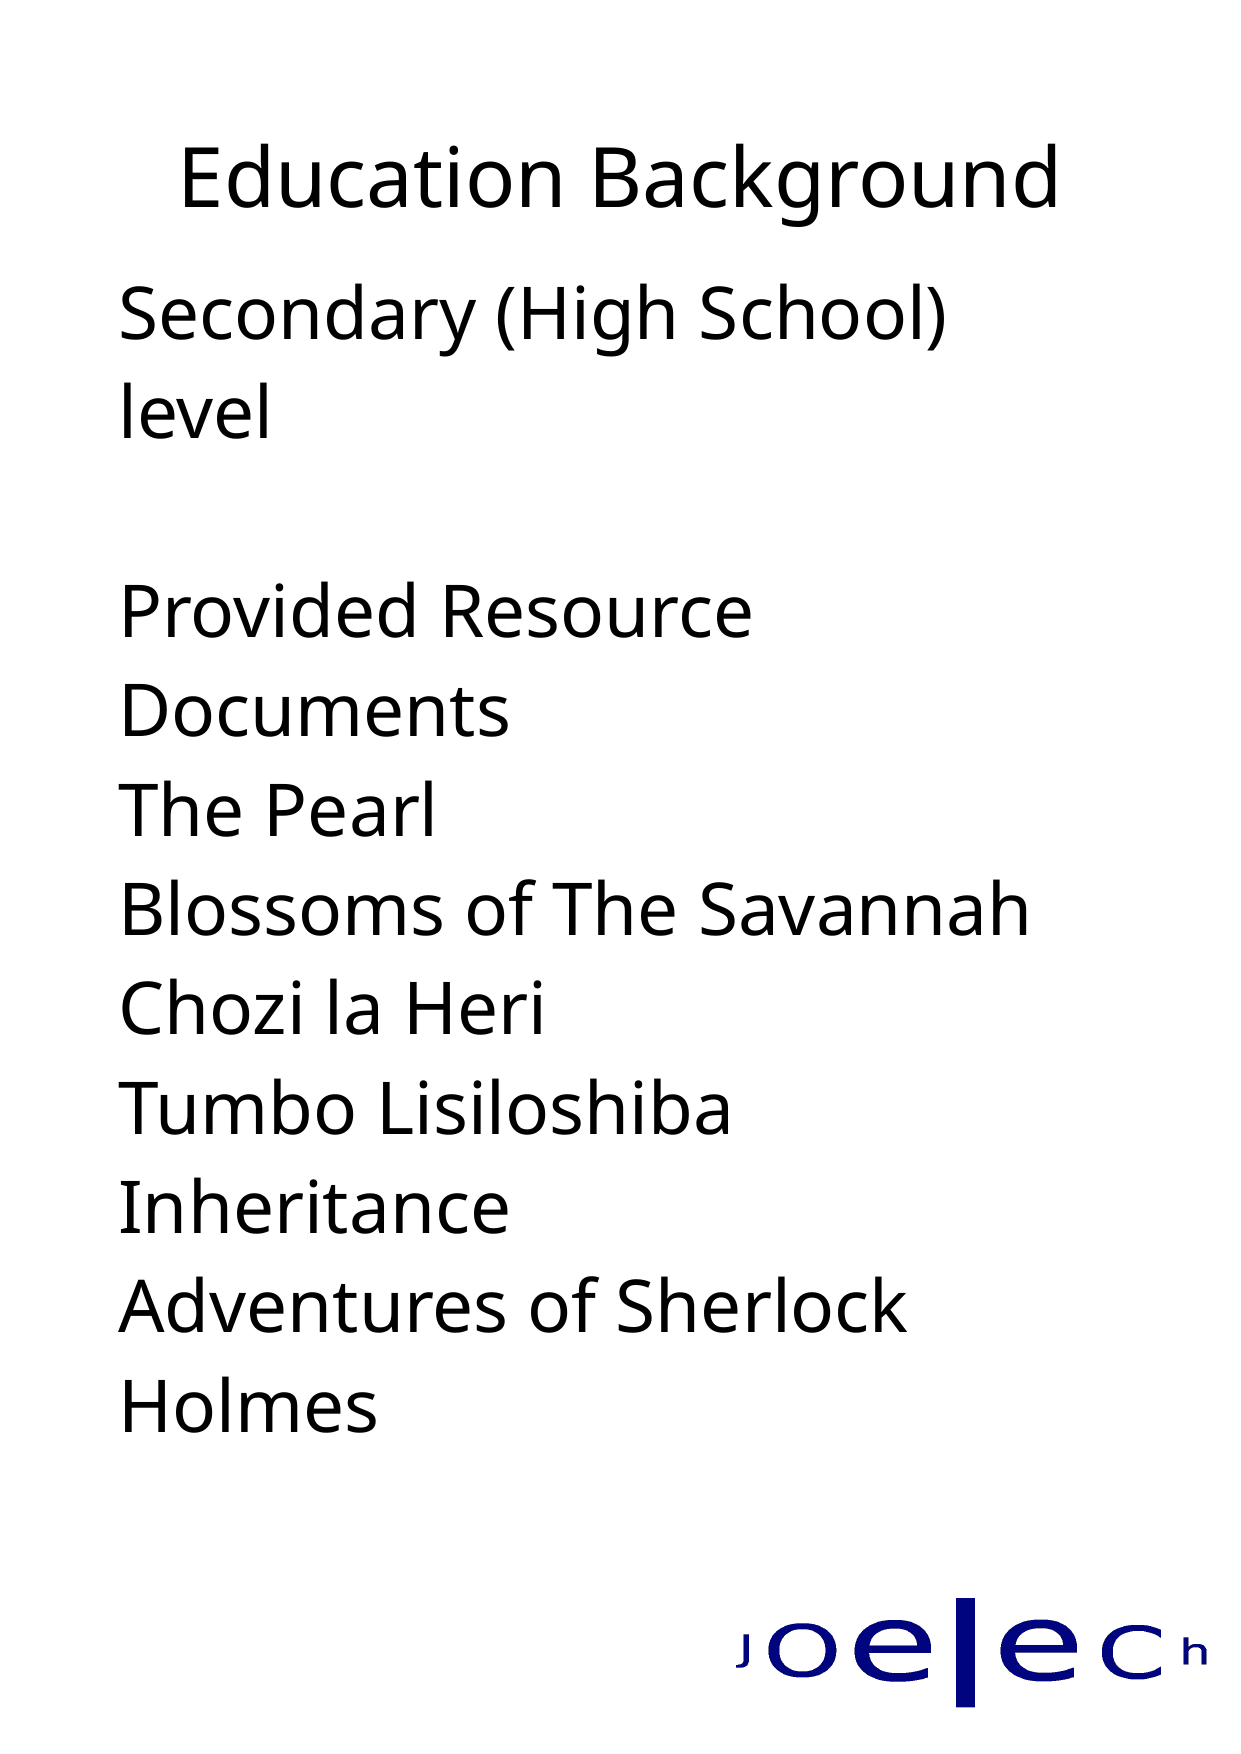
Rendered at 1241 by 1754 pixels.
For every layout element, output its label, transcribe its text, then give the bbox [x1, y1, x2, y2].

text Provided Resource Documents [118, 559, 1122, 758]
text Adventures of Sherlock Holmes [118, 1255, 1122, 1454]
picture [703, 1556, 1240, 1754]
text Blossoms of The Savannah [118, 857, 1122, 957]
text Secondary (High School) level [118, 261, 1122, 460]
text The Pearl [118, 758, 1122, 857]
text Tumbo Lisiloshiba [118, 1056, 1122, 1156]
text Inheritance [118, 1156, 1122, 1255]
text Chozi la Heri [118, 957, 1122, 1056]
